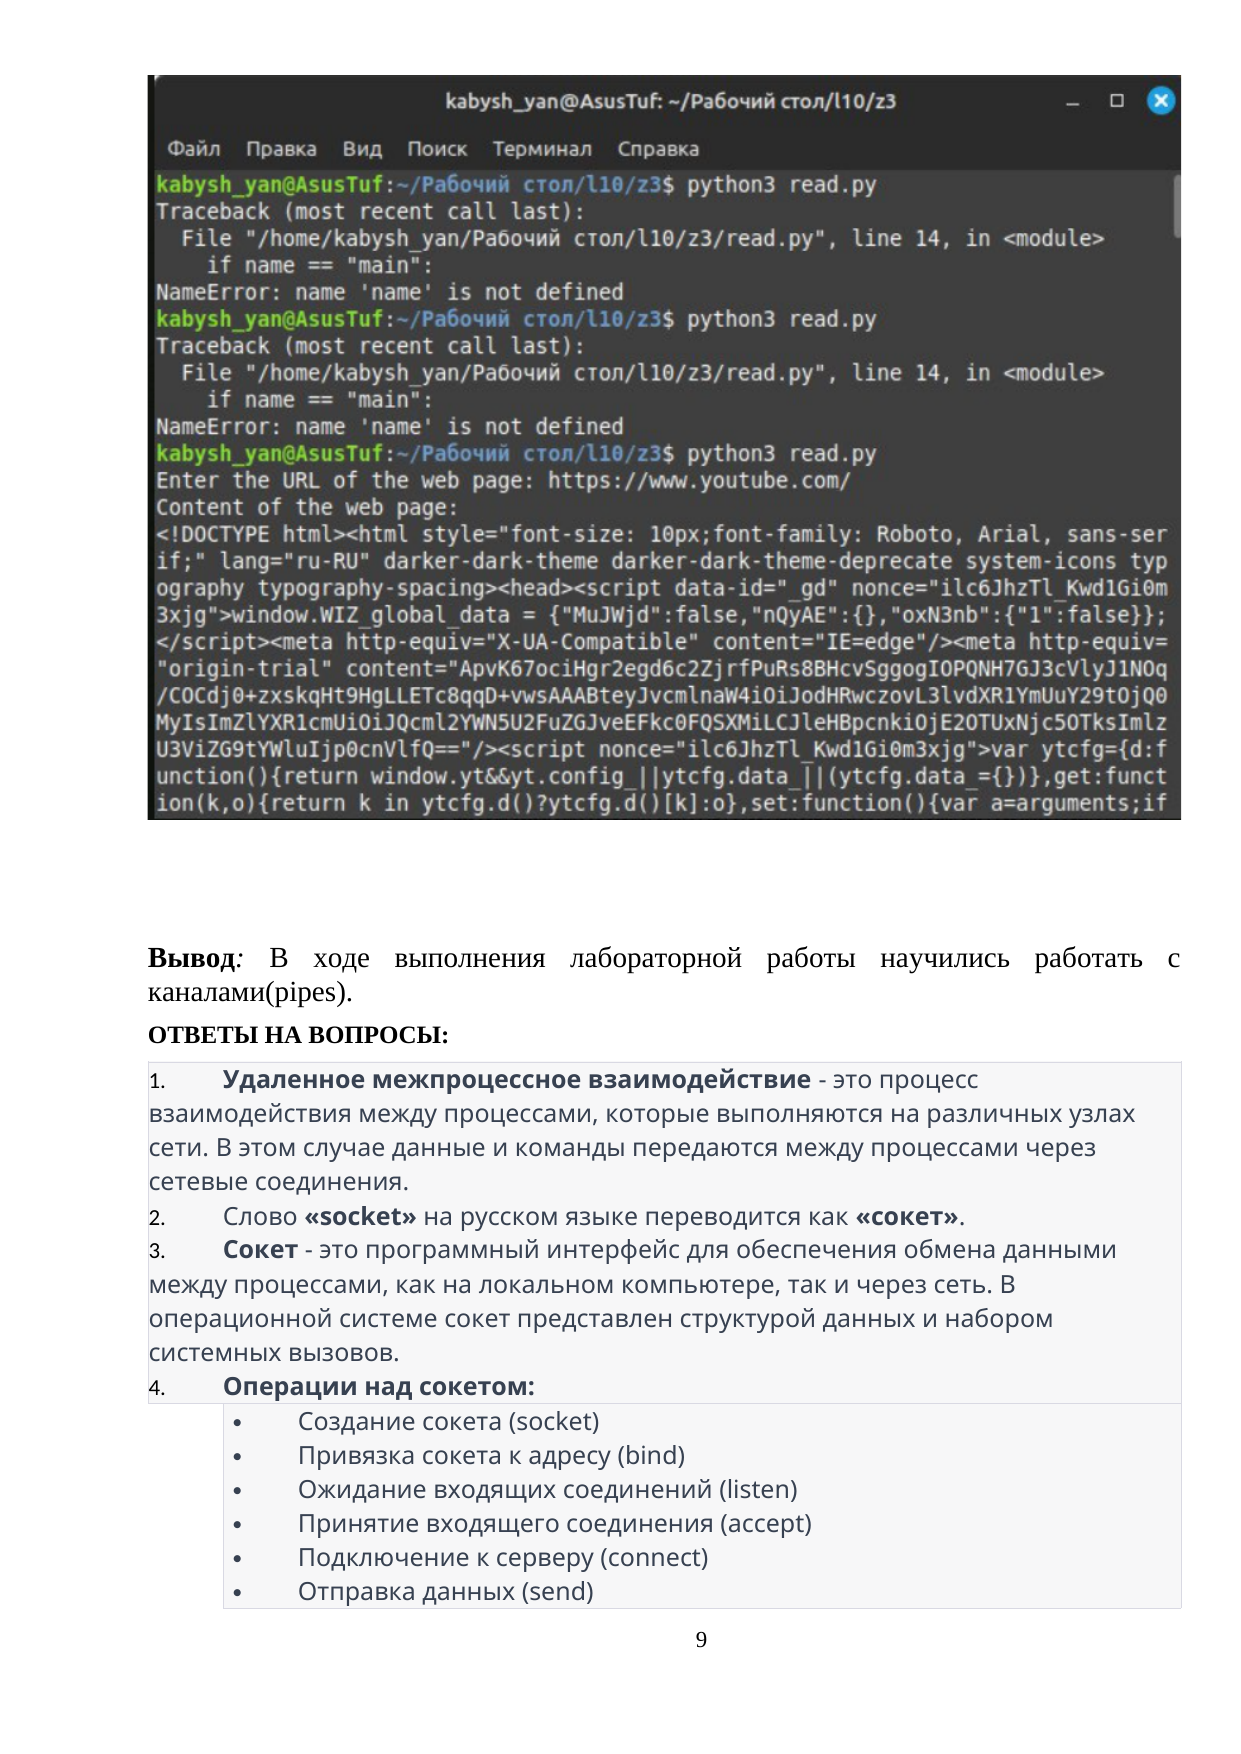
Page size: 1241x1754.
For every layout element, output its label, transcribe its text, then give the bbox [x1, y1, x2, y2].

list Операции над сокетом: [149, 1368, 1181, 1403]
list Ожидание входящих соединений (listen) [224, 1471, 1181, 1505]
list Отправка данных (send) [224, 1573, 1181, 1608]
list Создание сокета (socket) [224, 1404, 1181, 1437]
list Принятие входящего соединения (accept) [224, 1505, 1181, 1539]
list Подключение к серверу (connect) [224, 1539, 1181, 1573]
text ОТВЕТЫ НА ВОПРОСЫ: [148, 1020, 1181, 1049]
list Удаленное межпроцессное взаимодействие - это процесс взаимодействия между процессами, которые выполняются на различных узлах сети. В этом случае данные и команды передаются между процессами через сетевые соединения. [149, 1063, 1181, 1198]
list Привязка сокета к адресу (bind) [224, 1437, 1181, 1471]
text Вывод: В ходе выполнения лабораторной работы научились работать с каналами(pipes). [148, 941, 1181, 1008]
list Сокет - это программный интерфейс для обеспечения обмена данными между процессами, как на локальном компьютере, так и через сеть. В операционной системе сокет представлен структурой данных и набором системных вызовов. [149, 1232, 1181, 1368]
list Слово «socket» на русском языке переводится как «сокет». [149, 1198, 1181, 1232]
